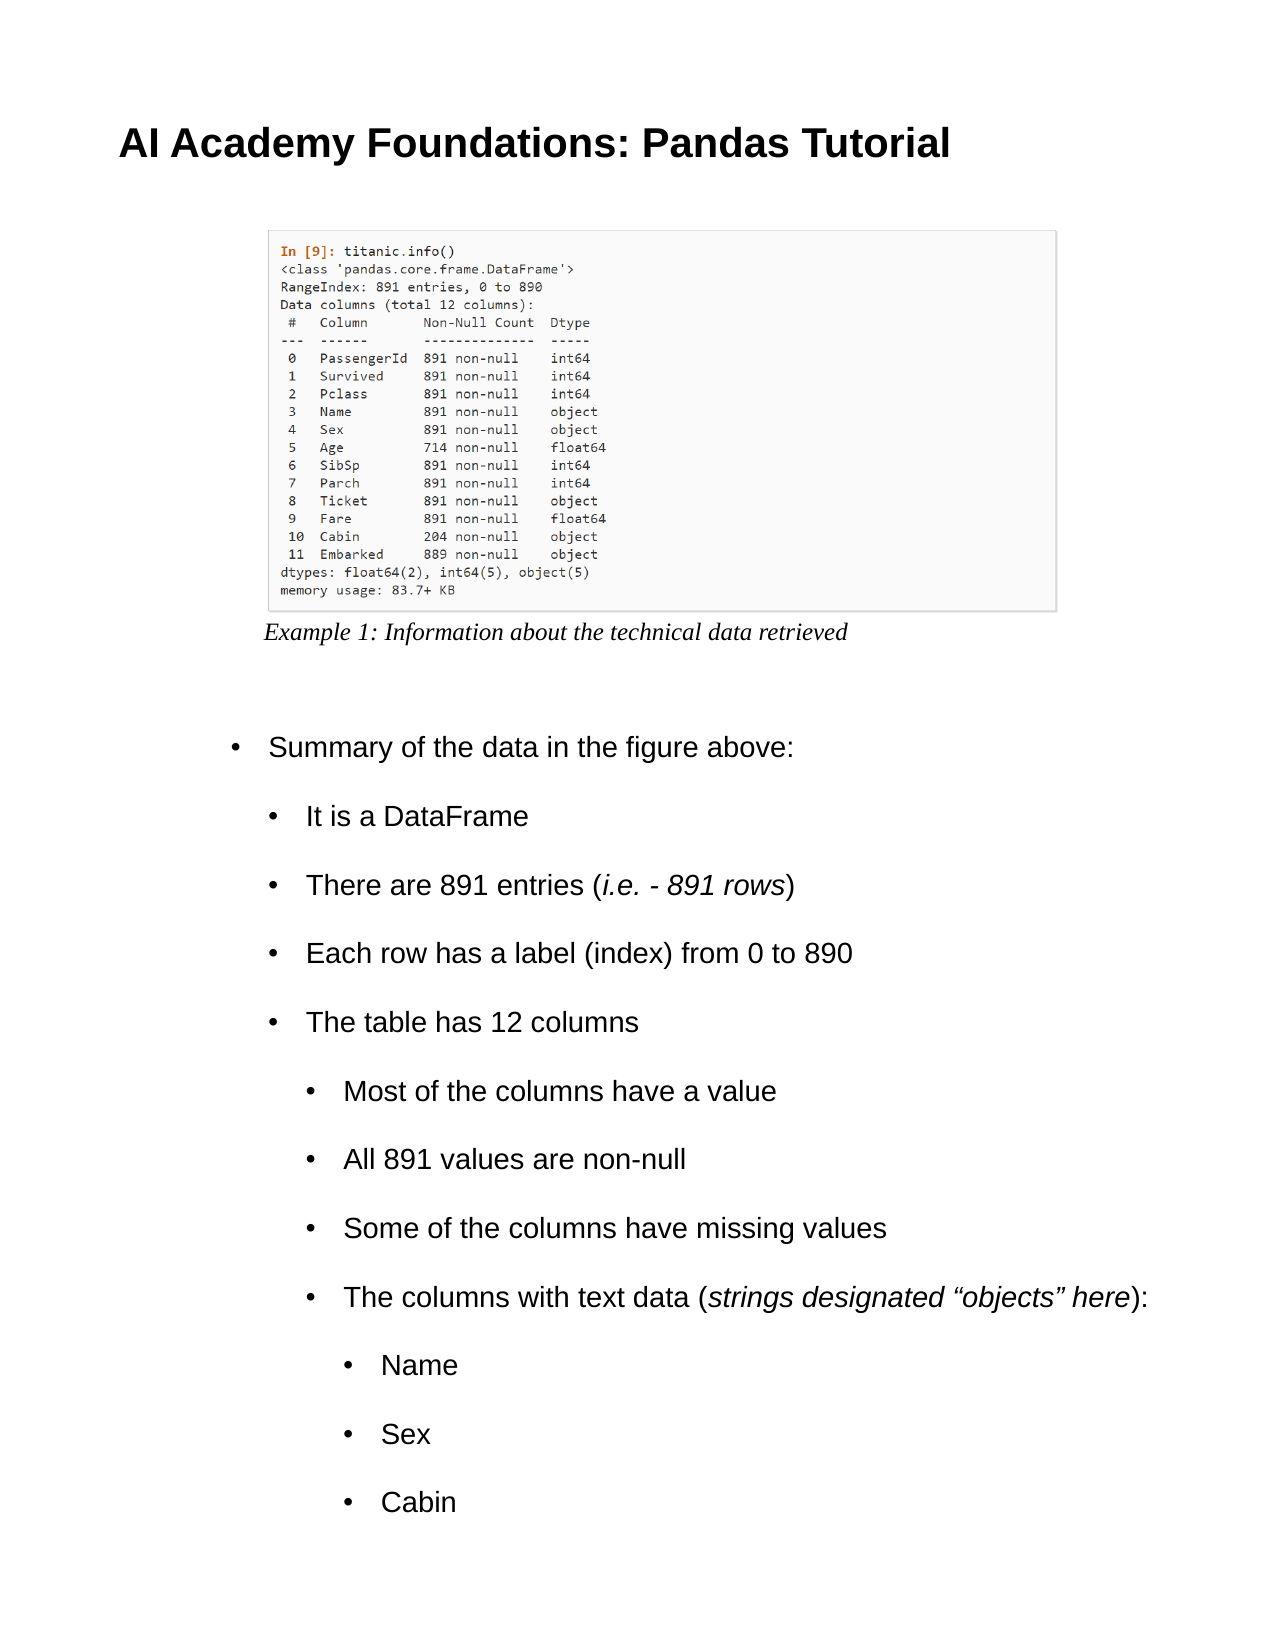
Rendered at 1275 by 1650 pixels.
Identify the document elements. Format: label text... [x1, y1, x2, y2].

list Most of the columns have a value [306, 1074, 1157, 1107]
list Cabin [343, 1486, 1157, 1519]
list Some of the columns have missing values [306, 1211, 1157, 1245]
list Summary of the data in the figure above: [231, 730, 1157, 764]
list Each row has a label (index) from 0 to 890 [268, 936, 1157, 970]
list The columns with text data (strings designated “objects” here): [306, 1279, 1157, 1313]
list Sex [343, 1417, 1157, 1451]
list Name [343, 1348, 1157, 1382]
list There are 891 entries (i.e. - 891 rows) [268, 868, 1157, 901]
text Example 1: Information about the technical data retrieved [263, 617, 1062, 645]
list The table has 12 columns [268, 1005, 1157, 1039]
picture [263, 226, 1062, 617]
list All 891 values are non-null [306, 1142, 1157, 1176]
list It is a DataFrame [268, 799, 1157, 833]
